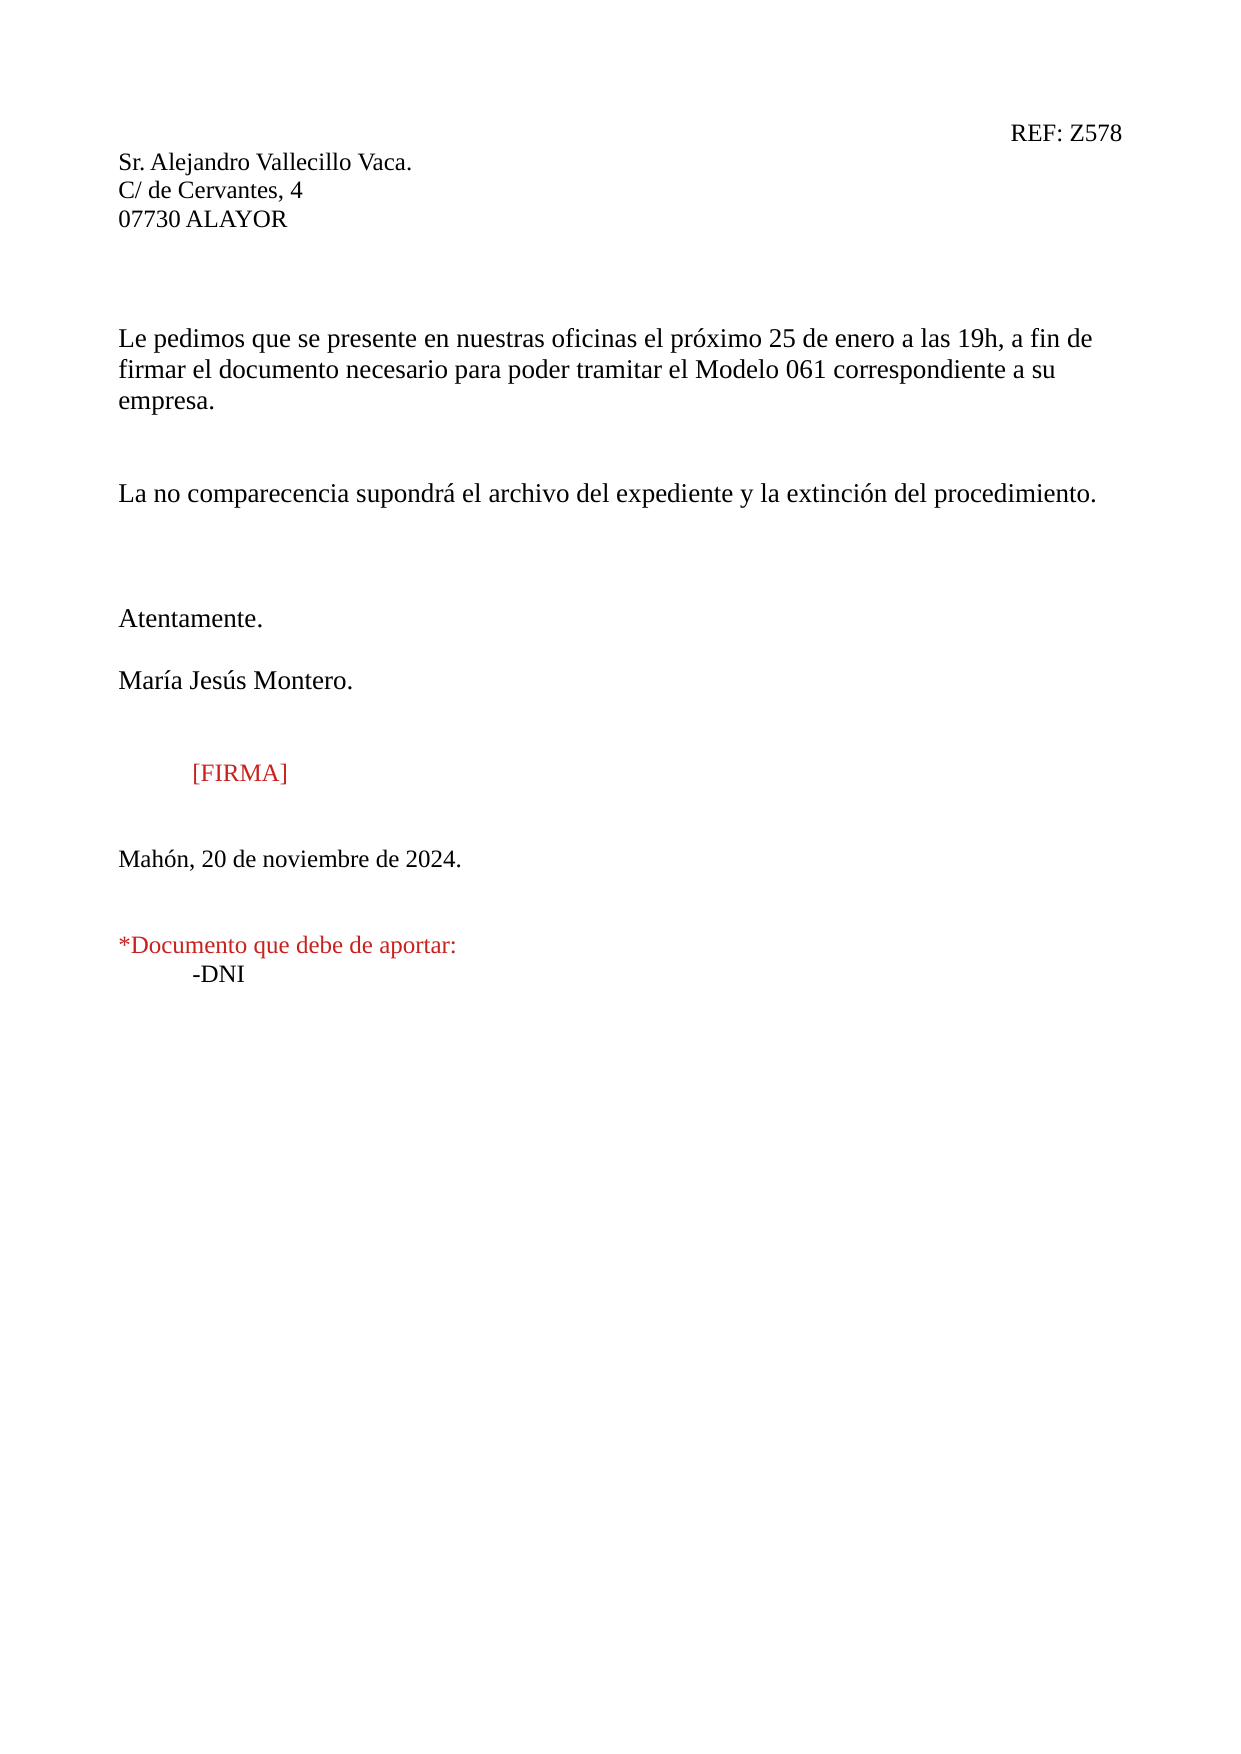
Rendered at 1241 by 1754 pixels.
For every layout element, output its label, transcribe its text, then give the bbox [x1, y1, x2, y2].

text María Jesús Montero. [118, 664, 1122, 696]
text -DNI [118, 959, 1122, 988]
text [FIRMA] [118, 758, 1122, 787]
text Sr. Alejandro Vallecillo Vaca. [118, 147, 1122, 176]
text La no comparecencia supondrá el archivo del expediente y la extinción del procedimiento. [118, 477, 1122, 509]
text Atentamente. [118, 602, 1122, 633]
text C/ de Cervantes, 4 [118, 176, 1122, 204]
text *Documento que debe de aportar: [118, 930, 1122, 959]
text 07730 ALAYOR [118, 204, 1122, 233]
text REF: Z578 [118, 118, 1122, 147]
text Mahón, 20 de noviembre de 2024. [118, 844, 1122, 873]
text Le pedimos que se presente en nuestras oficinas el próximo 25 de enero a las 19h, a fin de firmar el documento necesario para poder tramitar el Modelo 061 correspondiente a su empresa. [118, 322, 1122, 415]
